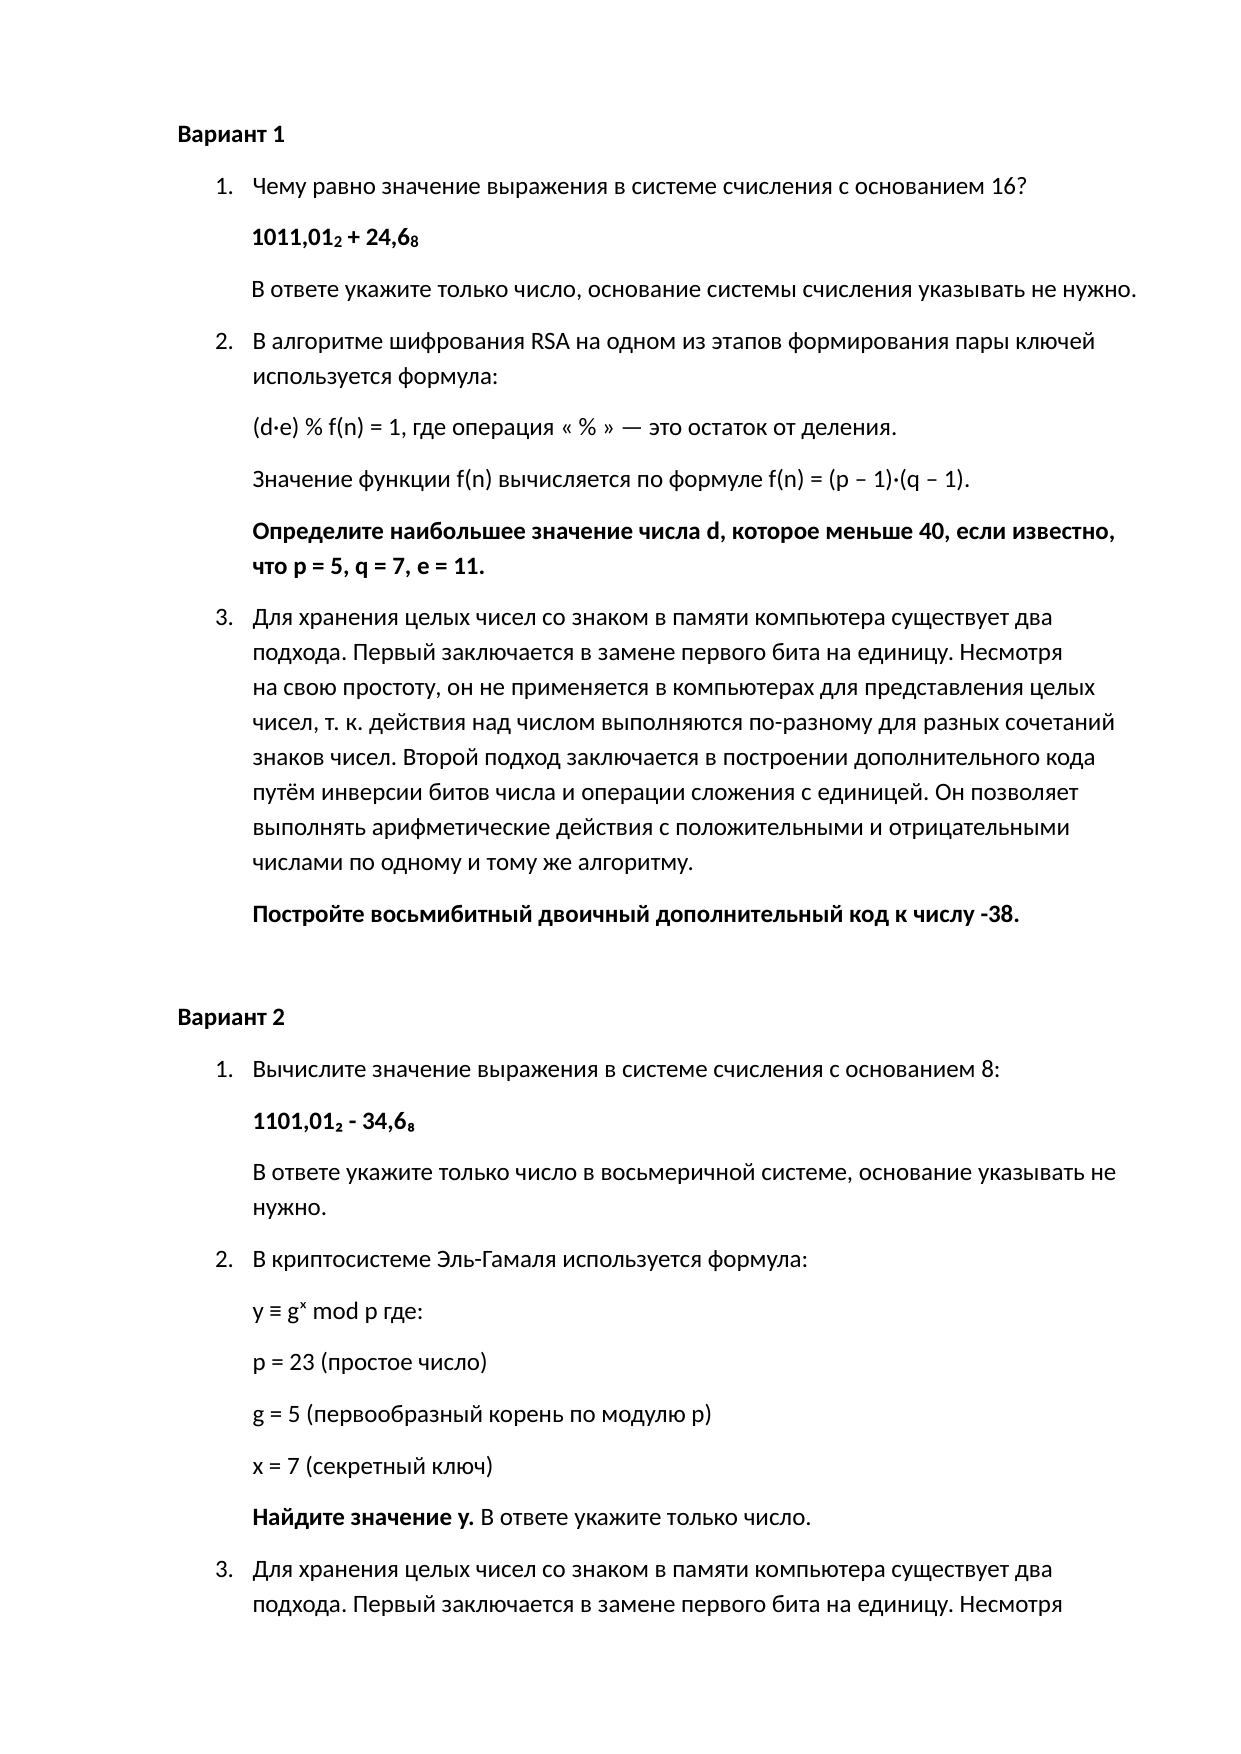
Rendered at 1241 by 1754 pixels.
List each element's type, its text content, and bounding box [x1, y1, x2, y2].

list В алгоритме шифрования RSA на одном из этапов формирования пары ключей используется формула: [215, 325, 1152, 390]
text y ≡ gˣ mod p где: [252, 1295, 1152, 1325]
text Значение функции f(n) вычисляется по формуле f(n) = (p – 1)·(q – 1). [252, 463, 1152, 494]
text Постройте восьмибитный двоичный дополнительный код к числу -38. [252, 898, 1152, 929]
list В криптосистеме Эль-Гамаля используется формула: [215, 1243, 1152, 1274]
text g = 5 (первообразный корень по модулю p) [252, 1398, 1152, 1429]
text (d·e) % f(n) = 1, где операция « % » — это остаток от деления. [252, 411, 1152, 442]
text 1011,012 + 24,68 [251, 221, 1152, 252]
text 1101,01₂ - 34,6₈ [252, 1105, 1152, 1135]
text x = 7 (секретный ключ) [252, 1450, 1152, 1480]
text p = 23 (простое число) [252, 1346, 1152, 1377]
list Чему равно значение выражения в системе счисления с основанием 16? [215, 170, 1152, 200]
list Для хранения целых чисел со знаком в памяти компьютера существует два подхода. Первый заключается в замене первого бита на единицу. Несмотря на свою простоту, он не применяется в компьютерах для представления целых чисел, т. к. действия над числом выполняются по-разному для разных сочетаний знаков чисел. Второй подход заключается в построении дополнительного кода путём инверсии битов числа и операции сложения с единицей. Он позволяет выполнять арифметические действия с положительными и отрицательными числами по одному и тому же алгоритму. [215, 601, 1152, 877]
list Вычислите значение выражения в системе счисления с основанием 8: [215, 1053, 1152, 1084]
text В ответе укажите только число, основание системы счисления указывать не нужно. [251, 273, 1152, 304]
text Вариант 1 [177, 118, 1152, 149]
text Найдите значение y. В ответе укажите только число. [252, 1501, 1152, 1532]
text В ответе укажите только число в восьмеричной системе, основание указывать не нужно. [252, 1156, 1152, 1222]
text Вариант 2 [177, 1001, 1152, 1032]
text Определите наибольшее значение числа d, которое меньше 40, если известно, что p = 5, q = 7, e = 11. [252, 515, 1152, 580]
list Для хранения целых чисел со знаком в памяти компьютера существует два подхода. Первый заключается в замене первого бита на единицу. Несмотря [215, 1553, 1152, 1619]
